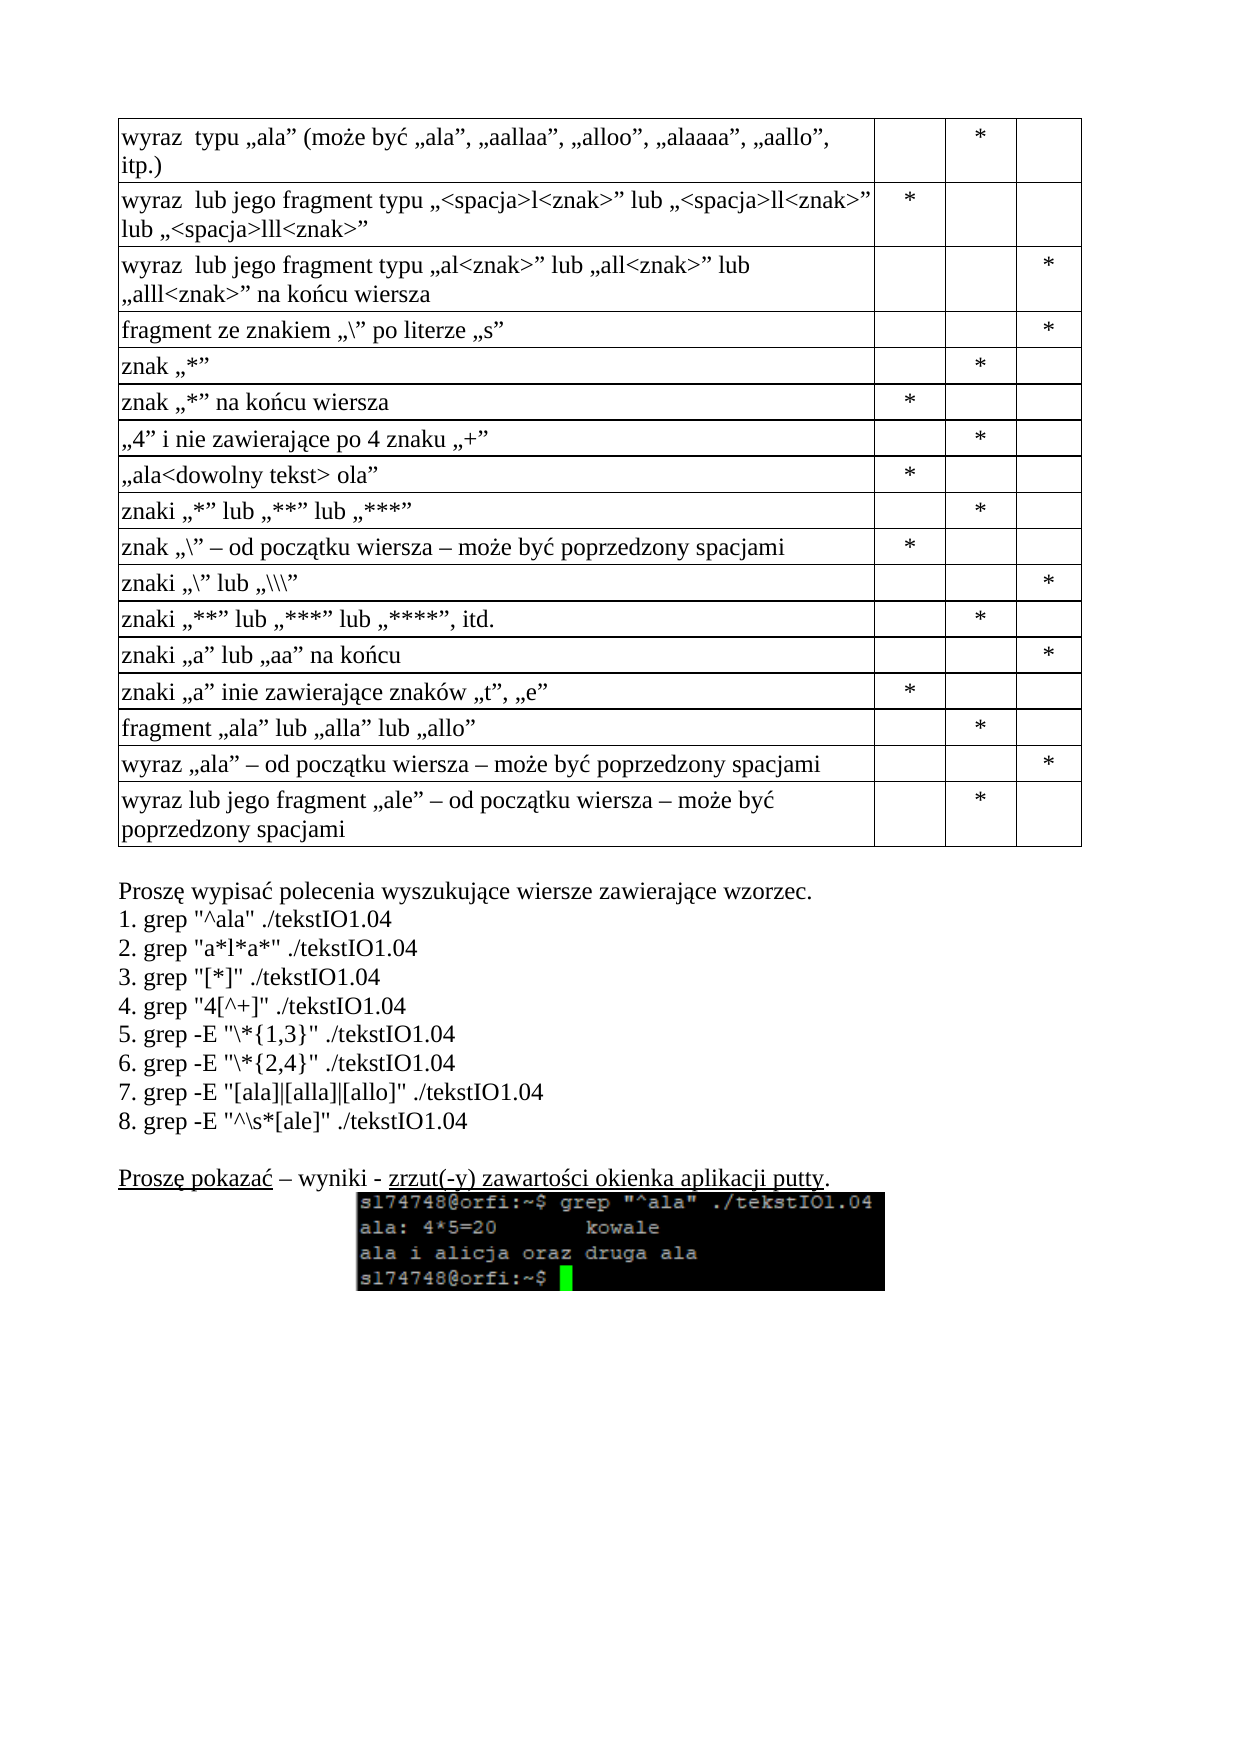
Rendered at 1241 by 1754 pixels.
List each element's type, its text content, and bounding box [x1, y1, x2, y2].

table_cell * [1017, 565, 1081, 600]
text 4. grep "4[^+]" ./tekstIO1.04 [118, 991, 1122, 1019]
table_cell [946, 529, 1016, 564]
text 1. grep "^ala" ./tekstIO1.04 [118, 904, 1122, 933]
text 8. grep -E "^\s*[ale]" ./tekstIO1.04 [118, 1106, 1122, 1134]
table_cell [1017, 348, 1081, 383]
table_cell „ala<dowolny tekst> ola” [119, 457, 874, 491]
table_cell [1017, 674, 1081, 708]
table_cell wyraz lub jego fragment „ale” – od początku wiersza – może być poprzedzony spacjami [119, 782, 874, 846]
table_cell [875, 493, 945, 528]
table_cell * [875, 385, 945, 419]
table_cell * [1017, 638, 1081, 672]
table_cell [1017, 183, 1081, 246]
text 5. grep -E "\*{1,3}" ./tekstIO1.04 [118, 1019, 1122, 1048]
table_cell [875, 602, 945, 636]
table_cell wyraz lub jego fragment typu „<spacja>l<znak>” lub „<spacja>ll<znak>” lub „<spacja>lll<znak>” [119, 183, 874, 246]
table_cell [875, 638, 945, 672]
table_cell [1017, 385, 1081, 419]
table_cell wyraz „ala” – od początku wiersza – może być poprzedzony spacjami [119, 746, 874, 781]
table_cell [875, 348, 945, 383]
text 3. grep "[*]" ./tekstIO1.04 [118, 962, 1122, 991]
table_cell wyraz lub jego fragment typu „al<znak>” lub „all<znak>” lub „alll<znak>” na końcu wiersza [119, 247, 874, 311]
table_cell [875, 421, 945, 455]
table_cell [946, 638, 1016, 672]
table_cell „4” i nie zawierające po 4 znaku „+” [119, 421, 874, 455]
table_cell [875, 746, 945, 781]
table_cell [875, 782, 945, 846]
text 2. grep "a*l*a*" ./tekstIO1.04 [118, 933, 1122, 962]
table_cell [1017, 710, 1081, 744]
table_cell znak „\” – od początku wiersza – może być poprzedzony spacjami [119, 529, 874, 564]
table_cell znaki „a” inie zawierające znaków „t”, „e” [119, 674, 874, 708]
table_cell [946, 746, 1016, 781]
table_cell znak „*” [119, 348, 874, 383]
table_cell * [1017, 247, 1081, 311]
table_cell [946, 674, 1016, 708]
table_cell [1017, 457, 1081, 491]
text 6. grep -E "\*{2,4}" ./tekstIO1.04 [118, 1048, 1122, 1077]
table_cell [946, 565, 1016, 600]
table_cell znaki „a” lub „aa” na końcu [119, 638, 874, 672]
table_cell znaki „\” lub „\\\” [119, 565, 874, 600]
table_cell znak „*” na końcu wiersza [119, 385, 874, 419]
table_cell * [875, 674, 945, 708]
table_cell * [946, 421, 1016, 455]
table_cell [946, 385, 1016, 419]
table_cell * [875, 457, 945, 491]
table_cell [875, 710, 945, 744]
table_cell fragment ze znakiem „\” po literze „s” [119, 312, 874, 347]
table_cell [875, 247, 945, 311]
table_cell * [1017, 746, 1081, 781]
table_cell znaki „**” lub „***” lub „****”, itd. [119, 602, 874, 636]
text Proszę pokazać – wyniki - zrzut(-y) zawartości okienka aplikacji putty. [118, 1163, 1122, 1192]
text 7. grep -E "[ala]|[alla]|[allo]" ./tekstIO1.04 [118, 1077, 1122, 1106]
table_cell * [946, 348, 1016, 383]
table_cell * [1017, 312, 1081, 347]
table_cell * [875, 183, 945, 246]
table_cell [1017, 602, 1081, 636]
table_cell [1017, 782, 1081, 846]
table_cell [1017, 421, 1081, 455]
table_cell * [946, 782, 1016, 846]
table_cell * [946, 710, 1016, 744]
table_cell * [946, 602, 1016, 636]
table_cell wyraz typu „ala” (może być „ala”, „aallaa”, „alloo”, „alaaaa”, „aallo”, itp.) [119, 119, 874, 182]
table_cell [875, 312, 945, 347]
table_cell [1017, 529, 1081, 564]
table_cell [875, 565, 945, 600]
picture [355, 1192, 885, 1291]
table_cell fragment „ala” lub „alla” lub „allo” [119, 710, 874, 744]
table_cell [875, 119, 945, 182]
table_cell [1017, 119, 1081, 182]
table_cell * [875, 529, 945, 564]
table_cell [946, 247, 1016, 311]
table_cell * [946, 493, 1016, 528]
text Proszę wypisać polecenia wyszukujące wiersze zawierające wzorzec. [118, 876, 1122, 904]
table_cell [946, 183, 1016, 246]
table_cell znaki „*” lub „**” lub „***” [119, 493, 874, 528]
table_cell [1017, 493, 1081, 528]
table_cell * [946, 119, 1016, 182]
table_cell [946, 457, 1016, 491]
table_cell [946, 312, 1016, 347]
